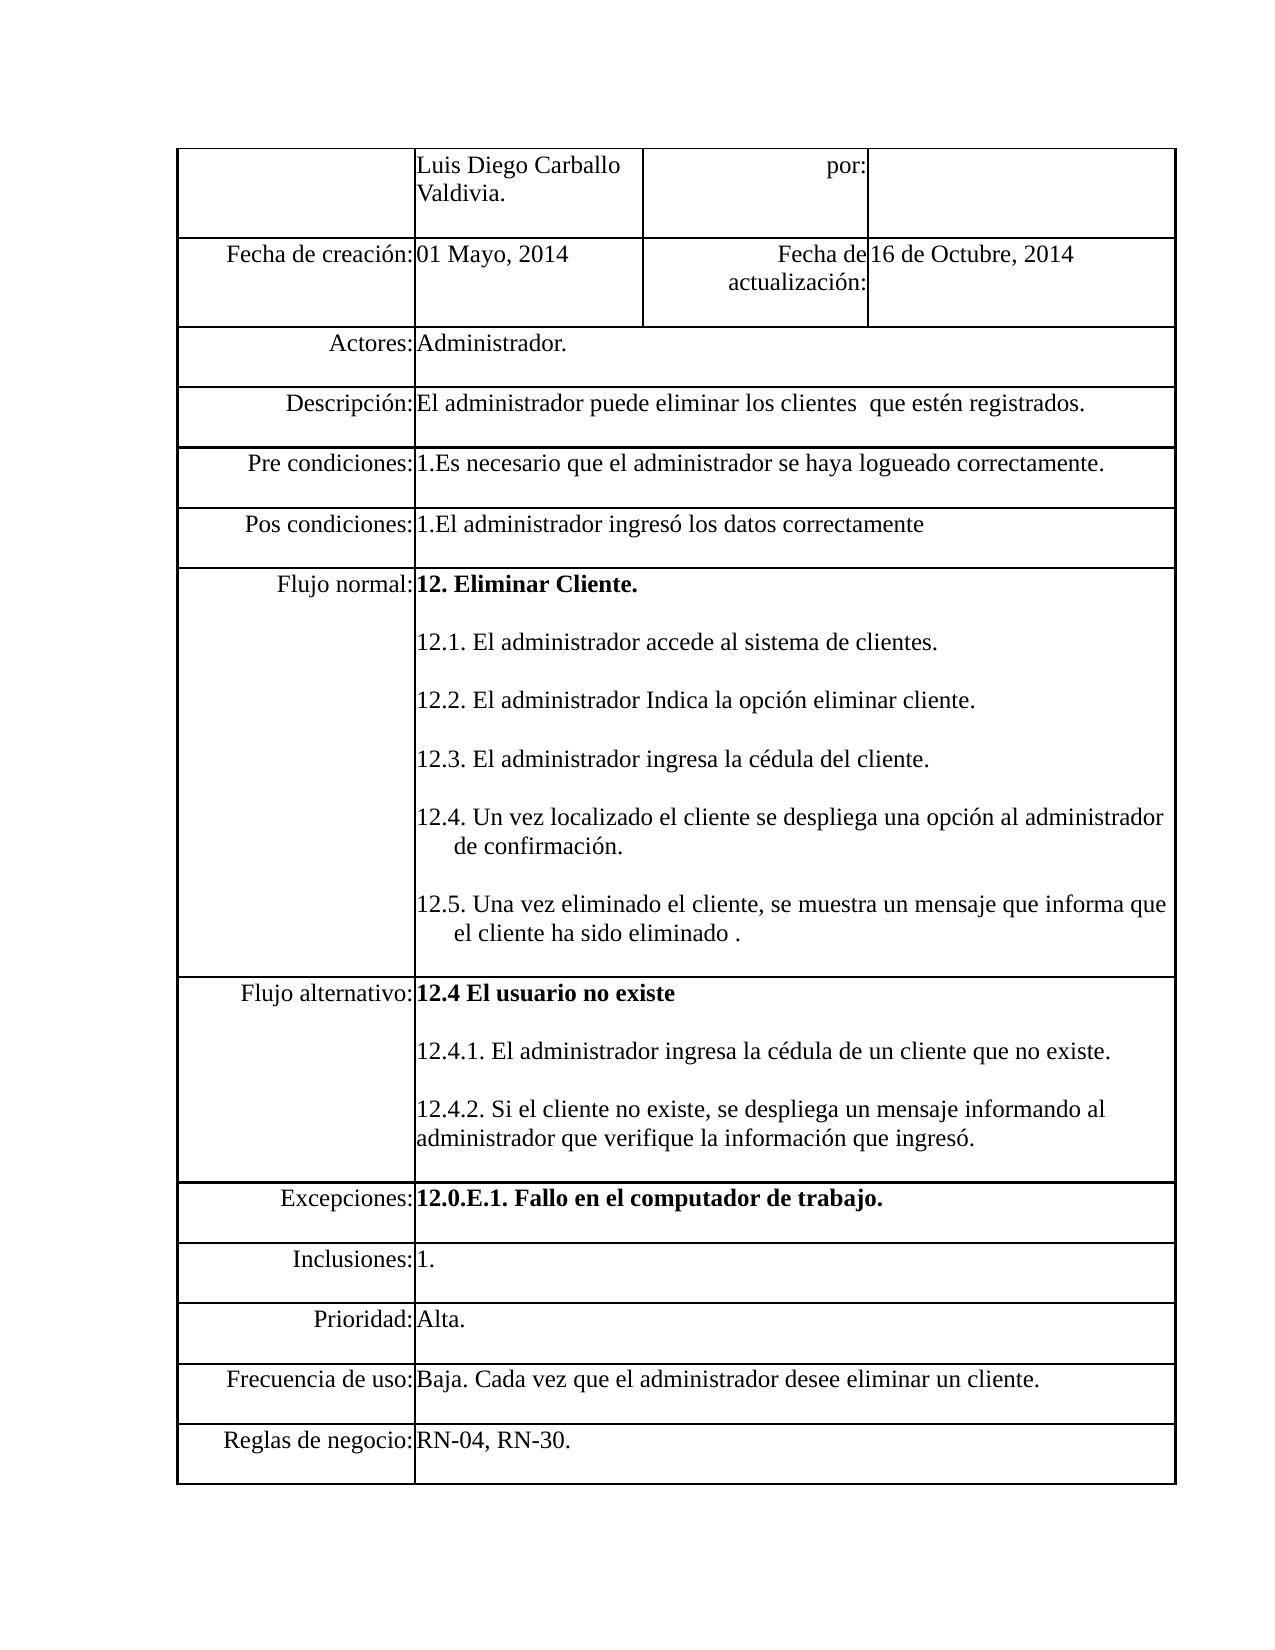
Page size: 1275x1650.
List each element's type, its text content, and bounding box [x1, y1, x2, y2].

table_cell [179, 149, 414, 237]
table_cell El administrador puede eliminar los clientes que estén registrados. [416, 388, 1174, 446]
table_cell Reglas de negocio: [179, 1425, 414, 1483]
table_cell 01 Mayo, 2014 [416, 239, 642, 326]
table_cell Pos condiciones: [179, 509, 414, 567]
table_cell Pre condiciones: [179, 449, 414, 507]
table_cell Excepciones: [179, 1184, 414, 1242]
table_cell Inclusiones: [179, 1244, 414, 1302]
table_cell Frecuencia de uso: [179, 1365, 414, 1423]
table_cell 1.Es necesario que el administrador se haya logueado correctamente. [416, 449, 1174, 507]
table_cell 12.4 El usuario no existe 12.4.1. El administrador ingresa la cédula de un cliente que no existe. 12.4.2. Si el cliente no existe, se despliega un mensaje informando al administrador que verifique la información que ingresó. [416, 978, 1174, 1181]
table_cell Baja. Cada vez que el administrador desee eliminar un cliente. [416, 1365, 1174, 1423]
table_cell RN-04, RN-30. [416, 1425, 1174, 1483]
table_cell Administrador. [416, 328, 1174, 386]
table_cell Descripción: [179, 388, 414, 446]
table_cell Fecha de actualización: [644, 239, 867, 326]
table_cell 12.0.E.1. Fallo en el computador de trabajo. [416, 1184, 1174, 1242]
table_cell 16 de Octubre, 2014 [869, 239, 1174, 326]
table_cell 1. [416, 1244, 1174, 1302]
table_cell Prioridad: [179, 1304, 414, 1362]
table_cell Flujo alternativo: [179, 978, 414, 1181]
table_cell [869, 149, 1174, 237]
table_cell Flujo normal: [179, 569, 414, 976]
table_cell por: [644, 149, 867, 237]
table_cell 12. Eliminar Cliente. 12.1. El administrador accede al sistema de clientes. 12.2. El administrador Indica la opción eliminar cliente. 12.3. El administrador ingresa la cédula del cliente. 12.4. Un vez localizado el cliente se despliega una opción al administrador de confirmación. 12.5. Una vez eliminado el cliente, se muestra un mensaje que informa que el cliente ha sido eliminado . [416, 569, 1174, 976]
table_cell Fecha de creación: [179, 239, 414, 326]
table_cell Luis Diego Carballo Valdivia. [416, 149, 642, 237]
table_cell 1.El administrador ingresó los datos correctamente [416, 509, 1174, 567]
table_cell Alta. [416, 1304, 1174, 1362]
table_cell Actores: [179, 328, 414, 386]
